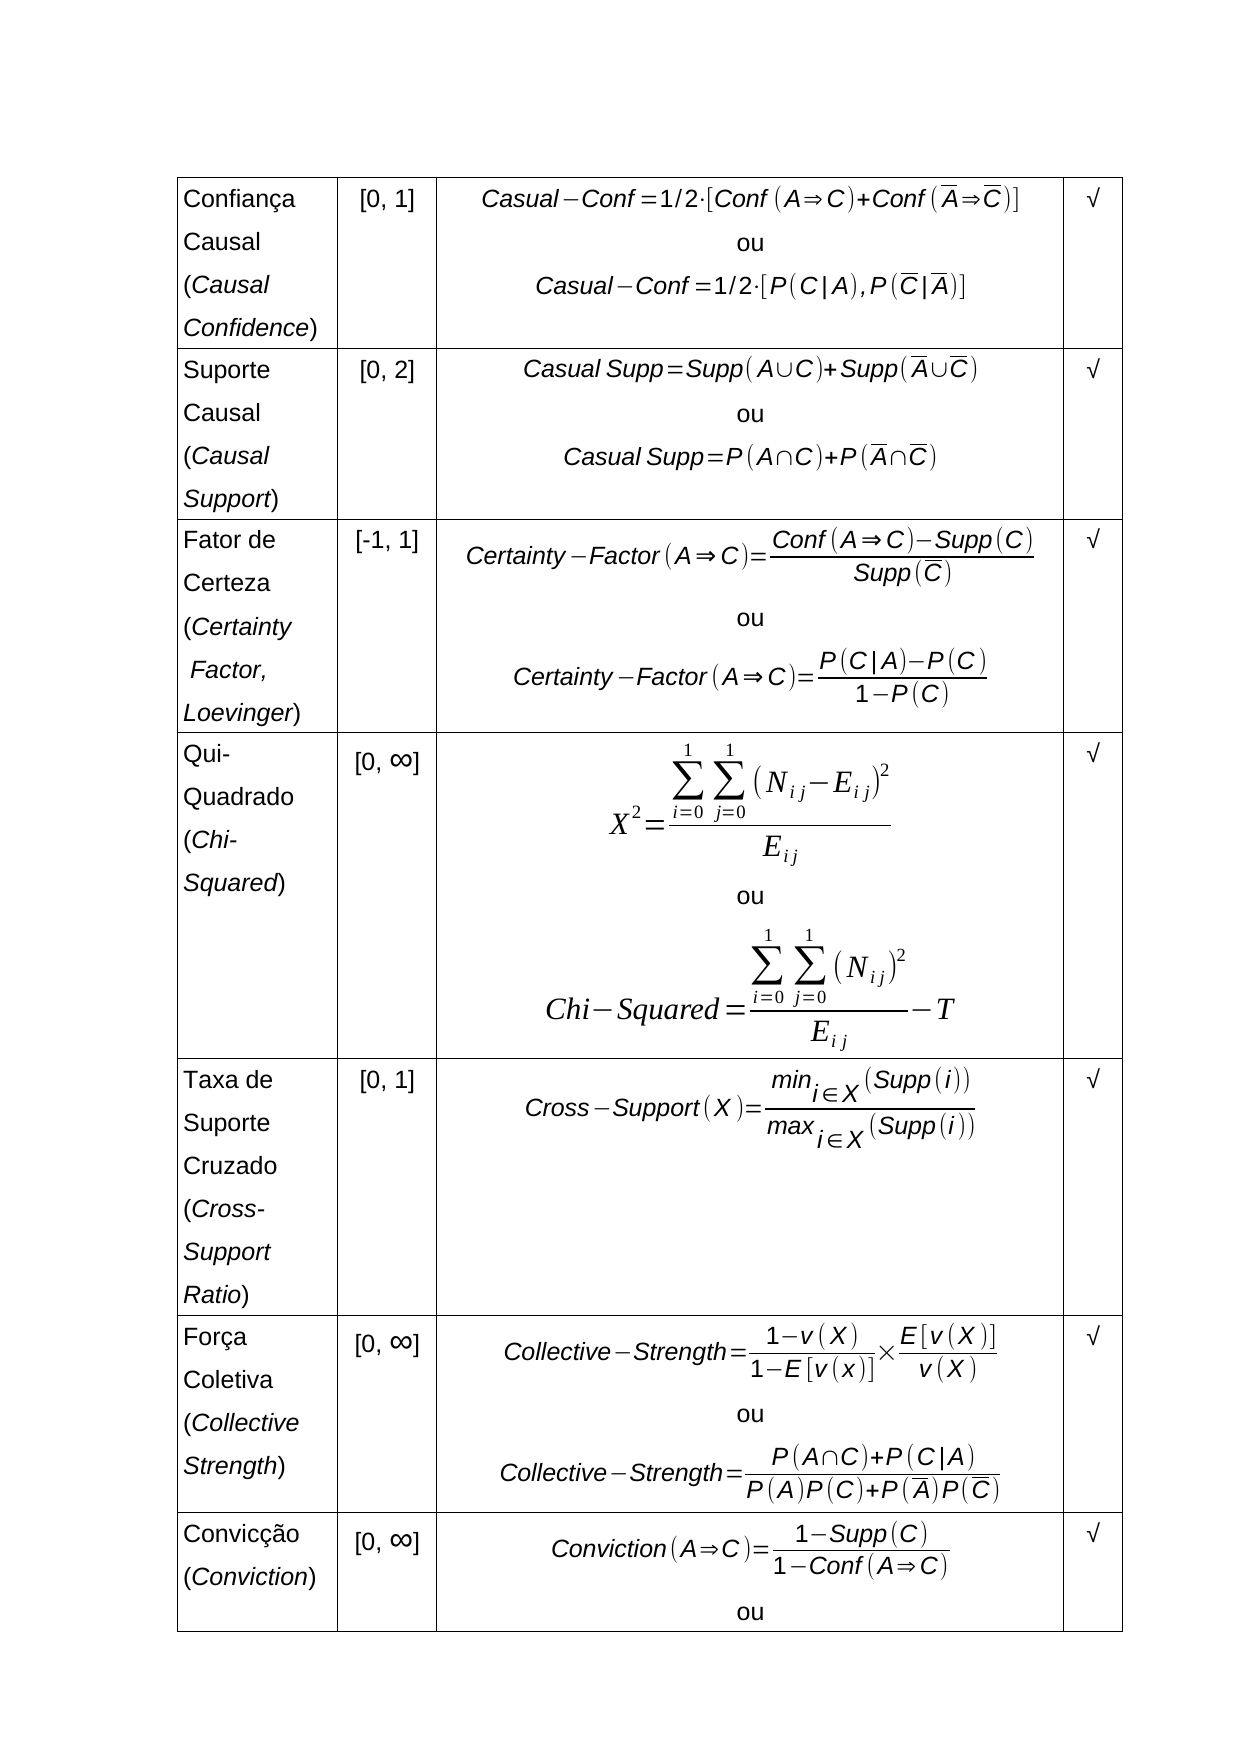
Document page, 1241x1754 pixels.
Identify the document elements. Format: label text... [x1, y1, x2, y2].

table_cell ou [437, 1316, 1063, 1512]
table_cell Confiança Causal (Causal Confidence) [178, 178, 337, 348]
table_cell [0, 1] [338, 178, 436, 348]
table_cell √ [1064, 178, 1122, 348]
table_cell Força Coletiva (Collective Strength) [178, 1316, 337, 1512]
table_cell [0, ∞] [338, 733, 436, 1058]
table_cell √ [1064, 349, 1122, 518]
table_cell Convicção (Conviction) [178, 1513, 337, 1631]
table_cell [-1, 1] [338, 520, 436, 732]
table_cell [437, 1059, 1063, 1315]
table_cell Suporte Causal (Causal Support) [178, 349, 337, 518]
table_cell √ [1064, 520, 1122, 732]
table_cell ou [437, 178, 1063, 348]
table_cell ou [437, 349, 1063, 518]
table_cell Fator de Certeza (Certainty Factor, Loevinger) [178, 520, 337, 732]
table_cell [0, 2] [338, 349, 436, 518]
table_cell [0, ∞] [338, 1513, 436, 1631]
table_cell ou [437, 520, 1063, 732]
table_cell [0, 1] [338, 1059, 436, 1315]
table_cell √ [1064, 1059, 1122, 1315]
table_cell [0, ∞] [338, 1316, 436, 1512]
table_cell Qui-Quadrado (Chi-Squared) [178, 733, 337, 1058]
table_cell ou [437, 733, 1063, 1058]
table_cell √ [1064, 1316, 1122, 1512]
table_cell √ [1064, 1513, 1122, 1631]
table_cell ou [437, 1513, 1063, 1631]
table_cell Taxa de Suporte Cruzado (Cross- Support Ratio) [178, 1059, 337, 1315]
table_cell √ [1064, 733, 1122, 1058]
